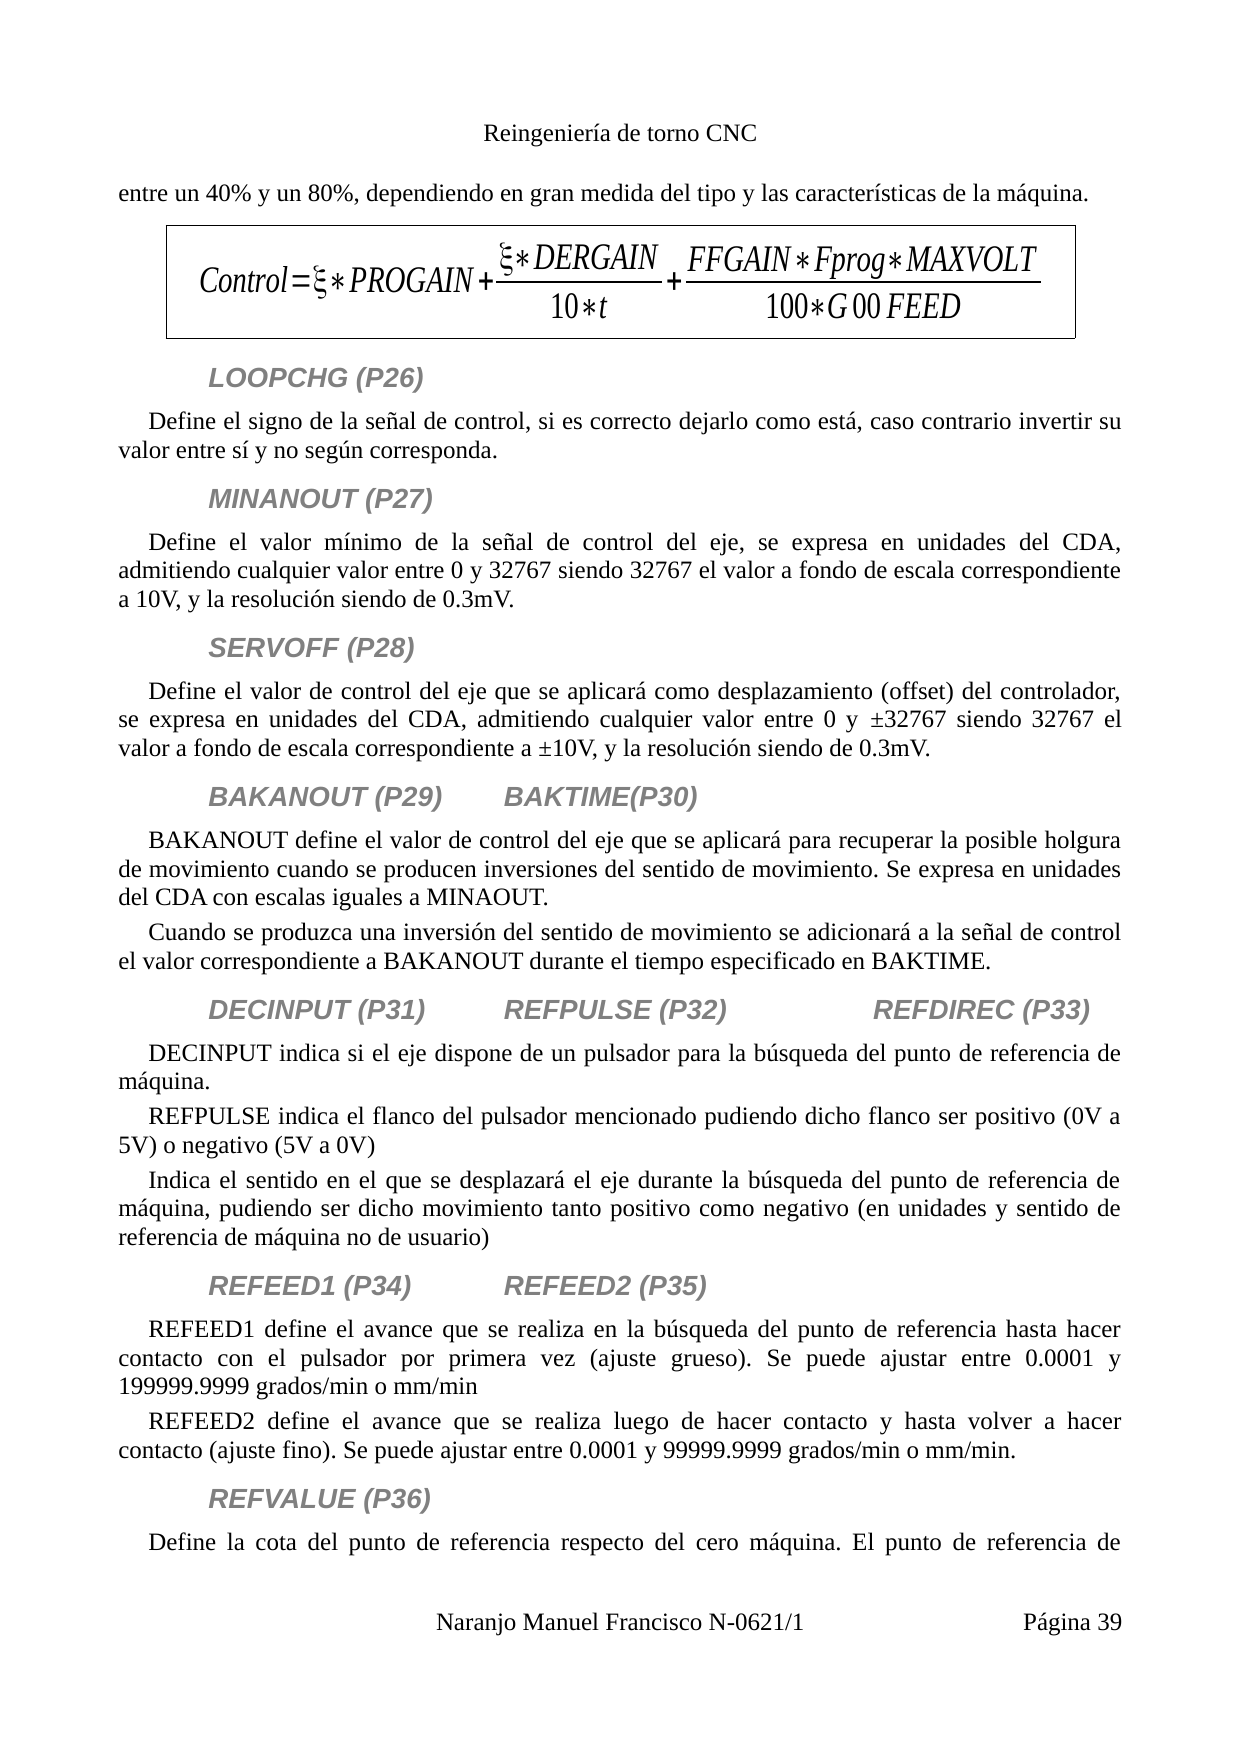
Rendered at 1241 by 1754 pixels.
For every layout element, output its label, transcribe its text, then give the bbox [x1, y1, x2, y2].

text Define el valor de control del eje que se aplicará como desplazamiento (offset) del controlador, se expresa en unidades del CDA, admitiendo cualquier valor entre 0 y ±32767 siendo 32767 el valor a fondo de escala correspondiente a ±10V, y la resolución siendo de 0.3mV. [118, 676, 1122, 762]
subtitle REFVALUE (P36) [118, 1482, 1122, 1514]
text Define la cota del punto de referencia respecto del cero máquina. El punto de referencia de [118, 1527, 1122, 1555]
text REFEED1 define el avance que se realiza en la búsqueda del punto de referencia hasta hacer contacto con el pulsador por primera vez (ajuste grueso). Se puede ajustar entre 0.0001 y 199999.9999 grados/min o mm/min [118, 1314, 1122, 1400]
text Indica el sentido en el que se desplazará el eje durante la búsqueda del punto de referencia de máquina, pudiendo ser dicho movimiento tanto positivo como negativo (en unidades y sentido de referencia de máquina no de usuario) [118, 1165, 1122, 1251]
subtitle MINANOUT (P27) [118, 482, 1122, 514]
table_header [167, 226, 1075, 337]
subtitle SERVOFF (P28) [118, 631, 1122, 663]
subtitle BAKANOUT (P29) BAKTIME(P30) [118, 781, 1122, 812]
subtitle LOOPCHG (P26) [118, 362, 1122, 394]
subtitle DECINPUT (P31) REFPULSE (P32) REFDIREC (P33) [118, 993, 1122, 1025]
text BAKANOUT define el valor de control del eje que se aplicará para recuperar la posible holgura de movimiento cuando se producen inversiones del sentido de movimiento. Se expresa en unidades del CDA con escalas iguales a MINAOUT. [118, 825, 1122, 911]
text Define el signo de la señal de control, si es correcto dejarlo como está, caso contrario invertir su valor entre sí y no según corresponda. [118, 406, 1122, 464]
text Cuando se produzca una inversión del sentido de movimiento se adicionará a la señal de control el valor correspondiente a BAKANOUT durante el tiempo especificado en BAKTIME. [118, 917, 1122, 975]
text DECINPUT indica si el eje dispone de un pulsador para la búsqueda del punto de referencia de máquina. [118, 1038, 1122, 1095]
text REFPULSE indica el flanco del pulsador mencionado pudiendo dicho flanco ser positivo (0V a 5V) o negativo (5V a 0V) [118, 1101, 1122, 1159]
subtitle REFEED1 (P34) REFEED2 (P35) [118, 1269, 1122, 1301]
text entre un 40% y un 80%, dependiendo en gran medida del tipo y las características de la máquina. [118, 178, 1122, 207]
text REFEED2 define el avance que se realiza luego de hacer contacto y hasta volver a hacer contacto (ajuste fino). Se puede ajustar entre 0.0001 y 99999.9999 grados/min o mm/min. [118, 1406, 1122, 1464]
text Define el valor mínimo de la señal de control del eje, se expresa en unidades del CDA, admitiendo cualquier valor entre 0 y 32767 siendo 32767 el valor a fondo de escala correspondiente a 10V, y la resolución siendo de 0.3mV. [118, 527, 1122, 613]
